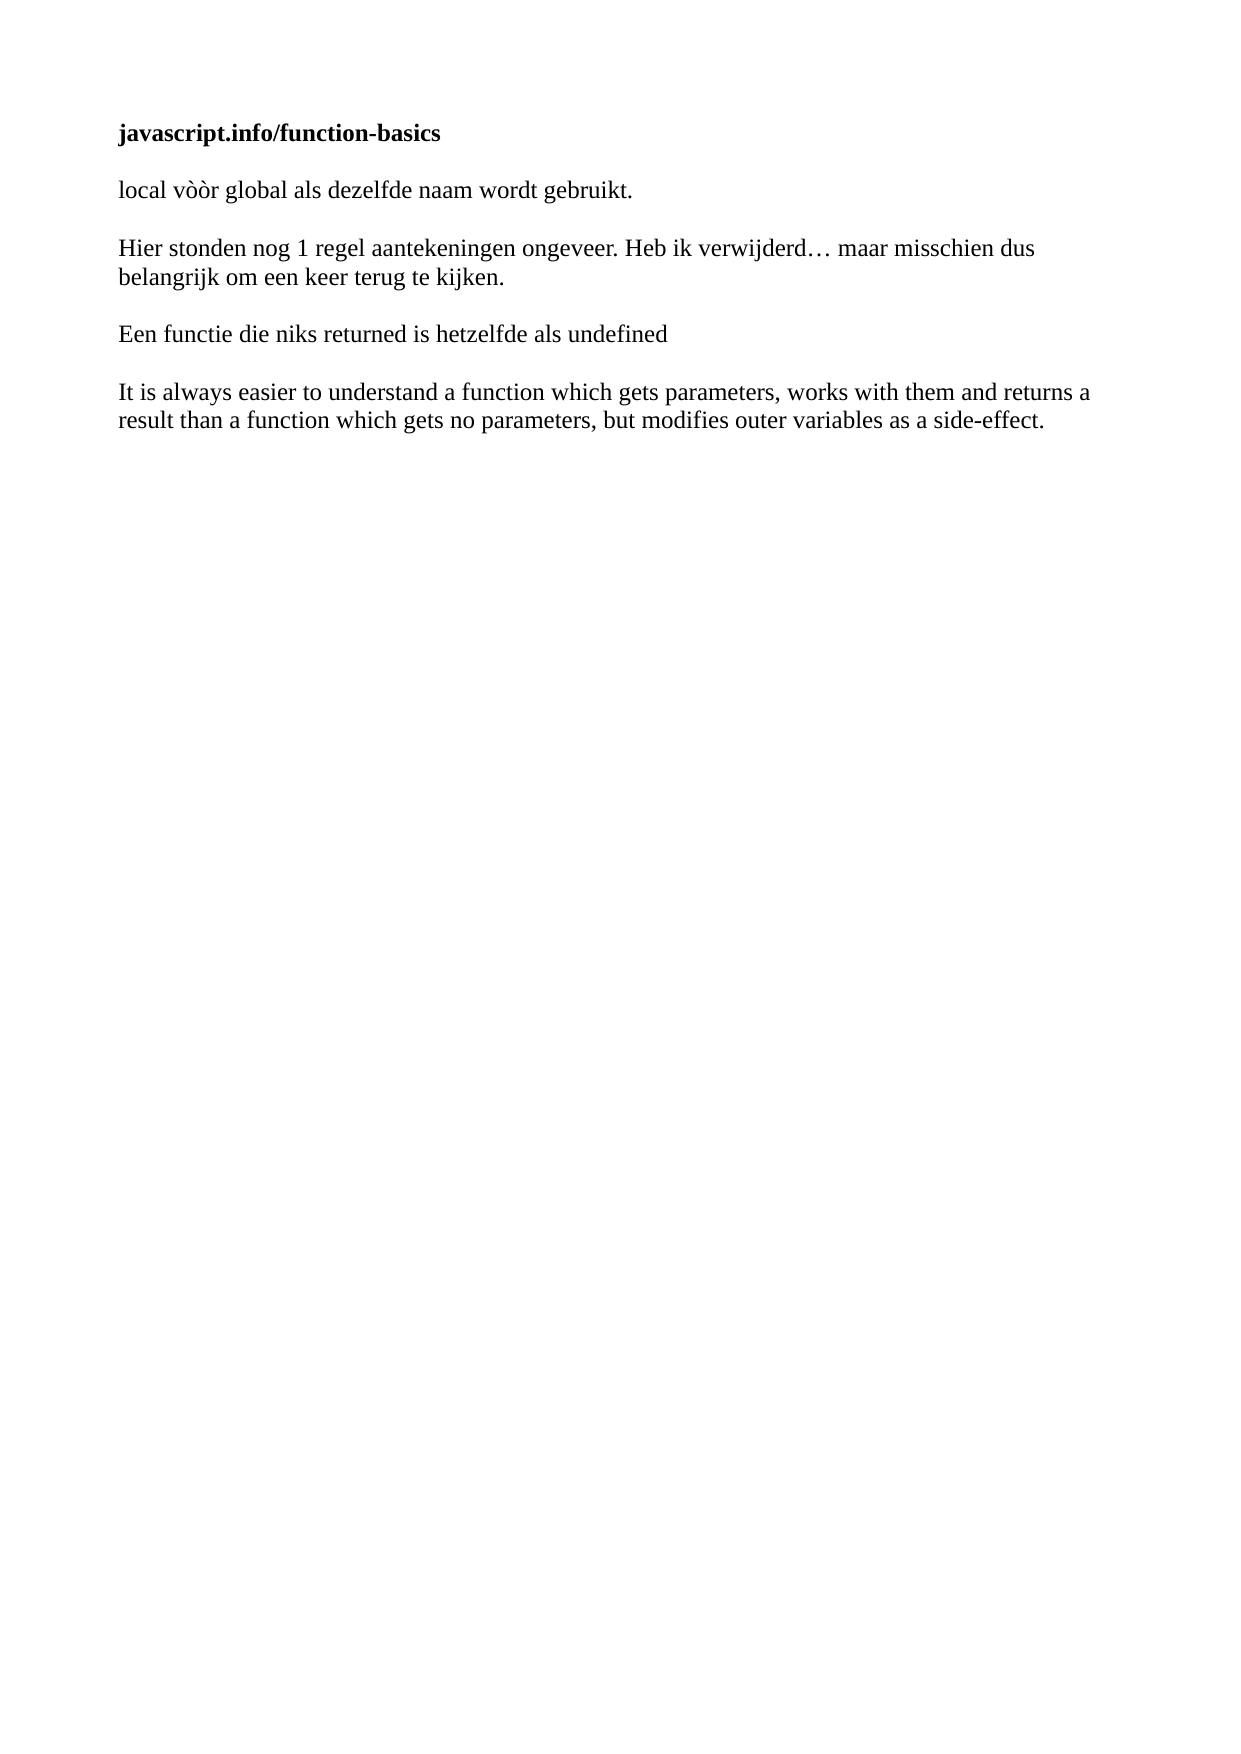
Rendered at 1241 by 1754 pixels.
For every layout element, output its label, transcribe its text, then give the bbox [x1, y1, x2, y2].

text Hier stonden nog 1 regel aantekeningen ongeveer. Heb ik verwijderd… maar misschien dus belangrijk om een keer terug te kijken. [118, 233, 1122, 291]
text local vòòr global als dezelfde naam wordt gebruikt. [118, 176, 1122, 204]
text It is always easier to understand a function which gets parameters, works with them and returns a result than a function which gets no parameters, but modifies outer variables as a side-effect. [118, 377, 1122, 434]
text javascript.info/function-basics [118, 118, 1122, 147]
text Een functie die niks returned is hetzelfde als undefined [118, 319, 1122, 348]
